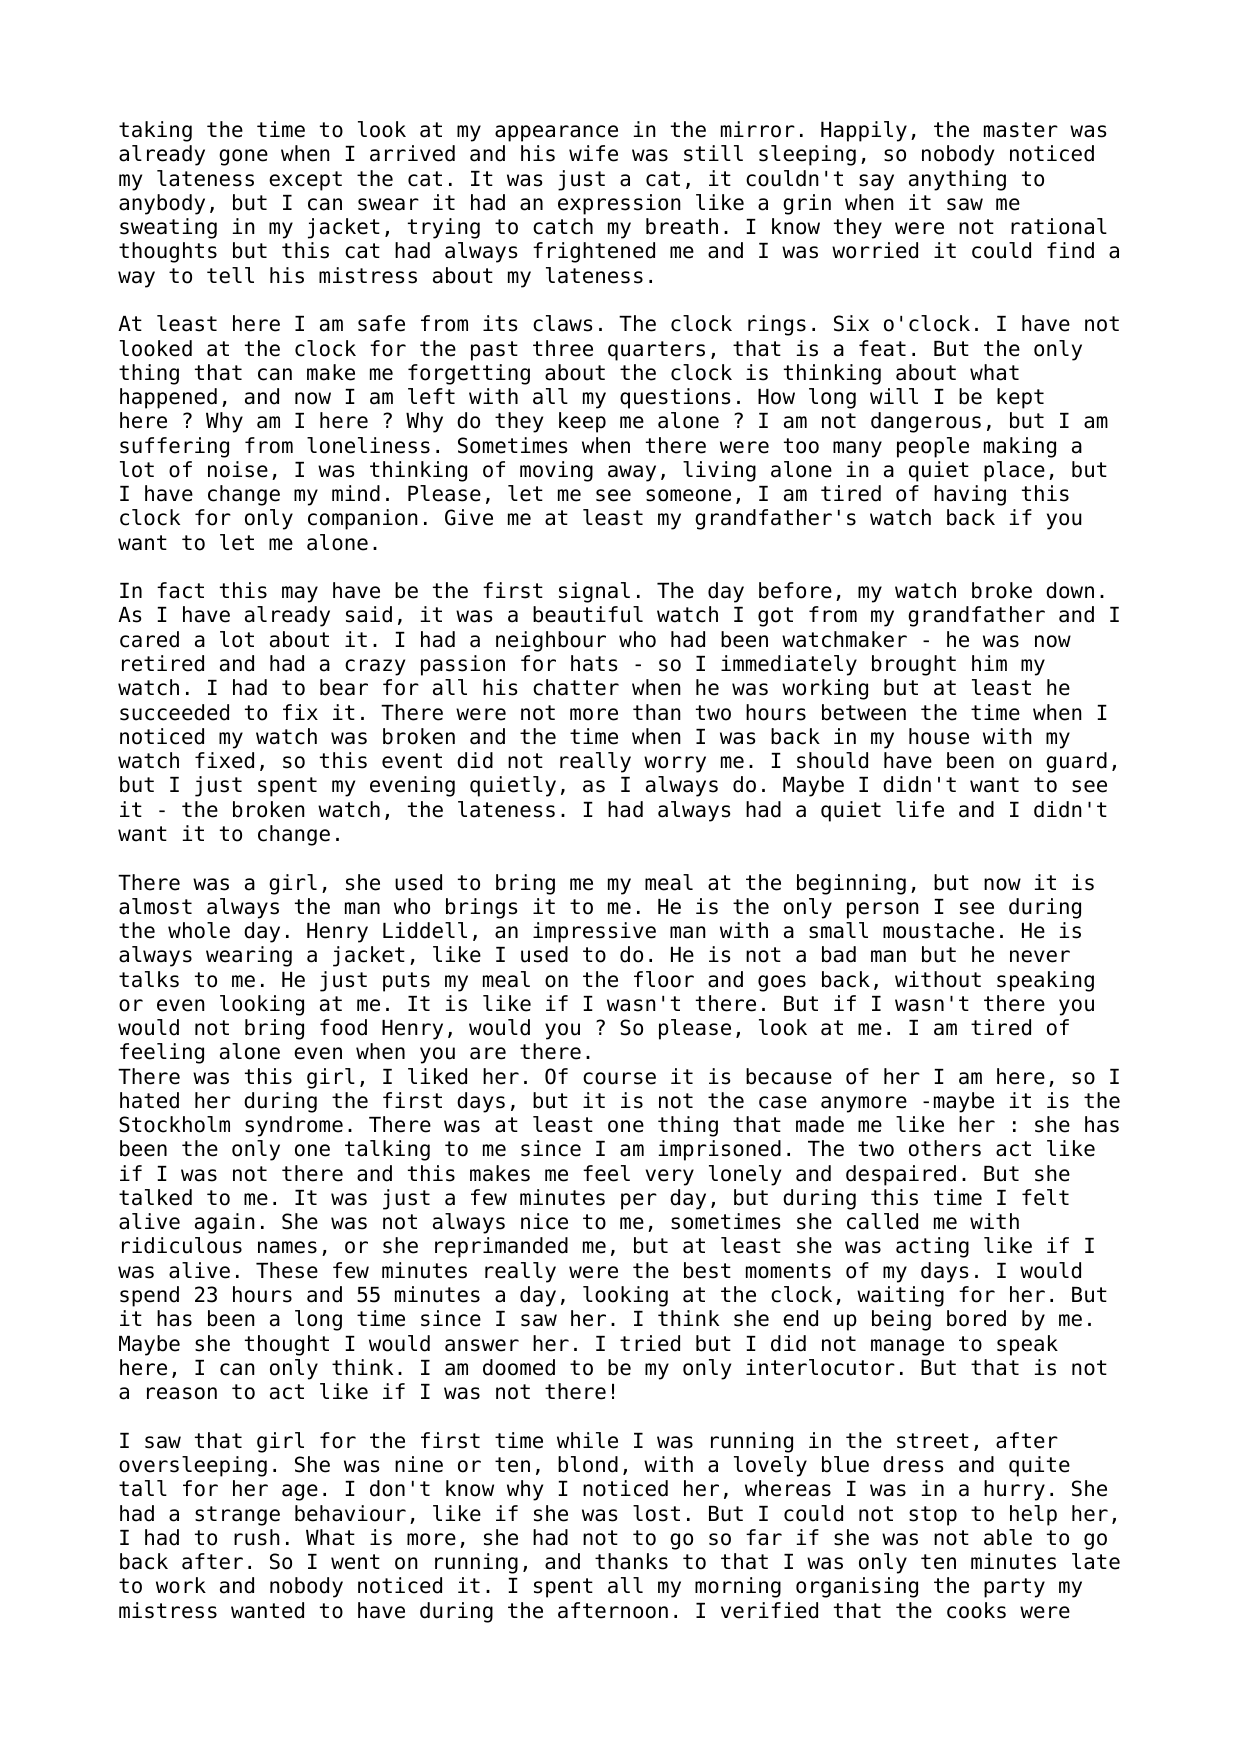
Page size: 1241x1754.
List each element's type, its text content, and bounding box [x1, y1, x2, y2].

text taking the time to look at my appearance in the mirror. Happily, the master was already gone when I arrived and his wife was still sleeping, so nobody noticed my lateness except the cat. It was just a cat, it couldn't say anything to anybody, but I can swear it had an expression like a grin when it saw me sweating in my jacket, trying to catch my breath. I know they were not rational thoughts but this cat had always frightened me and I was worried it could find a way to tell his mistress about my lateness. [118, 118, 1122, 288]
text There was this girl, I liked her. Of course it is because of her I am here, so I hated her during the first days, but it is not the case anymore -maybe it is the Stockholm syndrome. There was at least one thing that made me like her : she has been the only one talking to me since I am imprisoned. The two others act like if I was not there and this makes me feel very lonely and despaired. But she talked to me. It was just a few minutes per day, but during this time I felt alive again. She was not always nice to me, sometimes she called me with ridiculous names, or she reprimanded me, but at least she was acting like if I was alive. These few minutes really were the best moments of my days. I would spend 23 hours and 55 minutes a day, looking at the clock, waiting for her. But it has been a long time since I saw her. I think she end up being bored by me. Maybe she thought I would answer her. I tried but I did not manage to speak here, I can only think. I am doomed to be my only interlocutor. But that is not a reason to act like if I was not there! [118, 1065, 1122, 1404]
text I saw that girl for the first time while I was running in the street, after oversleeping. She was nine or ten, blond, with a lovely blue dress and quite tall for her age. I don't know why I noticed her, whereas I was in a hurry. She had a strange behaviour, like if she was lost. But I could not stop to help her, I had to rush. What is more, she had not to go so far if she was not able to go back after. So I went on running, and thanks to that I was only ten minutes late to work and nobody noticed it. I spent all my morning organising the party my mistress wanted to have during the afternoon. I verified that the cooks were [118, 1429, 1122, 1623]
text At least here I am safe from its claws. The clock rings. Six o'clock. I have not looked at the clock for the past three quarters, that is a feat. But the only thing that can make me forgetting about the clock is thinking about what happened, and now I am left with all my questions. How long will I be kept here ? Why am I here ? Why do they keep me alone ? I am not dangerous, but I am suffering from loneliness. Sometimes when there were too many people making a lot of noise, I was thinking of moving away, living alone in a quiet place, but I have change my mind. Please, let me see someone, I am tired of having this clock for only companion. Give me at least my grandfather's watch back if you want to let me alone. [118, 312, 1122, 555]
text There was a girl, she used to bring me my meal at the beginning, but now it is almost always the man who brings it to me. He is the only person I see during the whole day. Henry Liddell, an impressive man with a small moustache. He is always wearing a jacket, like I used to do. He is not a bad man but he never talks to me. He just puts my meal on the floor and goes back, without speaking or even looking at me. It is like if I wasn't there. But if I wasn't there you would not bring food Henry, would you ? So please, look at me. I am tired of feeling alone even when you are there. [118, 871, 1122, 1065]
text In fact this may have be the first signal. The day before, my watch broke down. As I have already said, it was a beautiful watch I got from my grandfather and I cared a lot about it. I had a neighbour who had been watchmaker - he was now retired and had a crazy passion for hats - so I immediately brought him my watch. I had to bear for all his chatter when he was working but at least he succeeded to fix it. There were not more than two hours between the time when I noticed my watch was broken and the time when I was back in my house with my watch fixed, so this event did not really worry me. I should have been on guard, but I just spent my evening quietly, as I always do. Maybe I didn't want to see it - the broken watch, the lateness. I had always had a quiet life and I didn't want it to change. [118, 579, 1122, 846]
